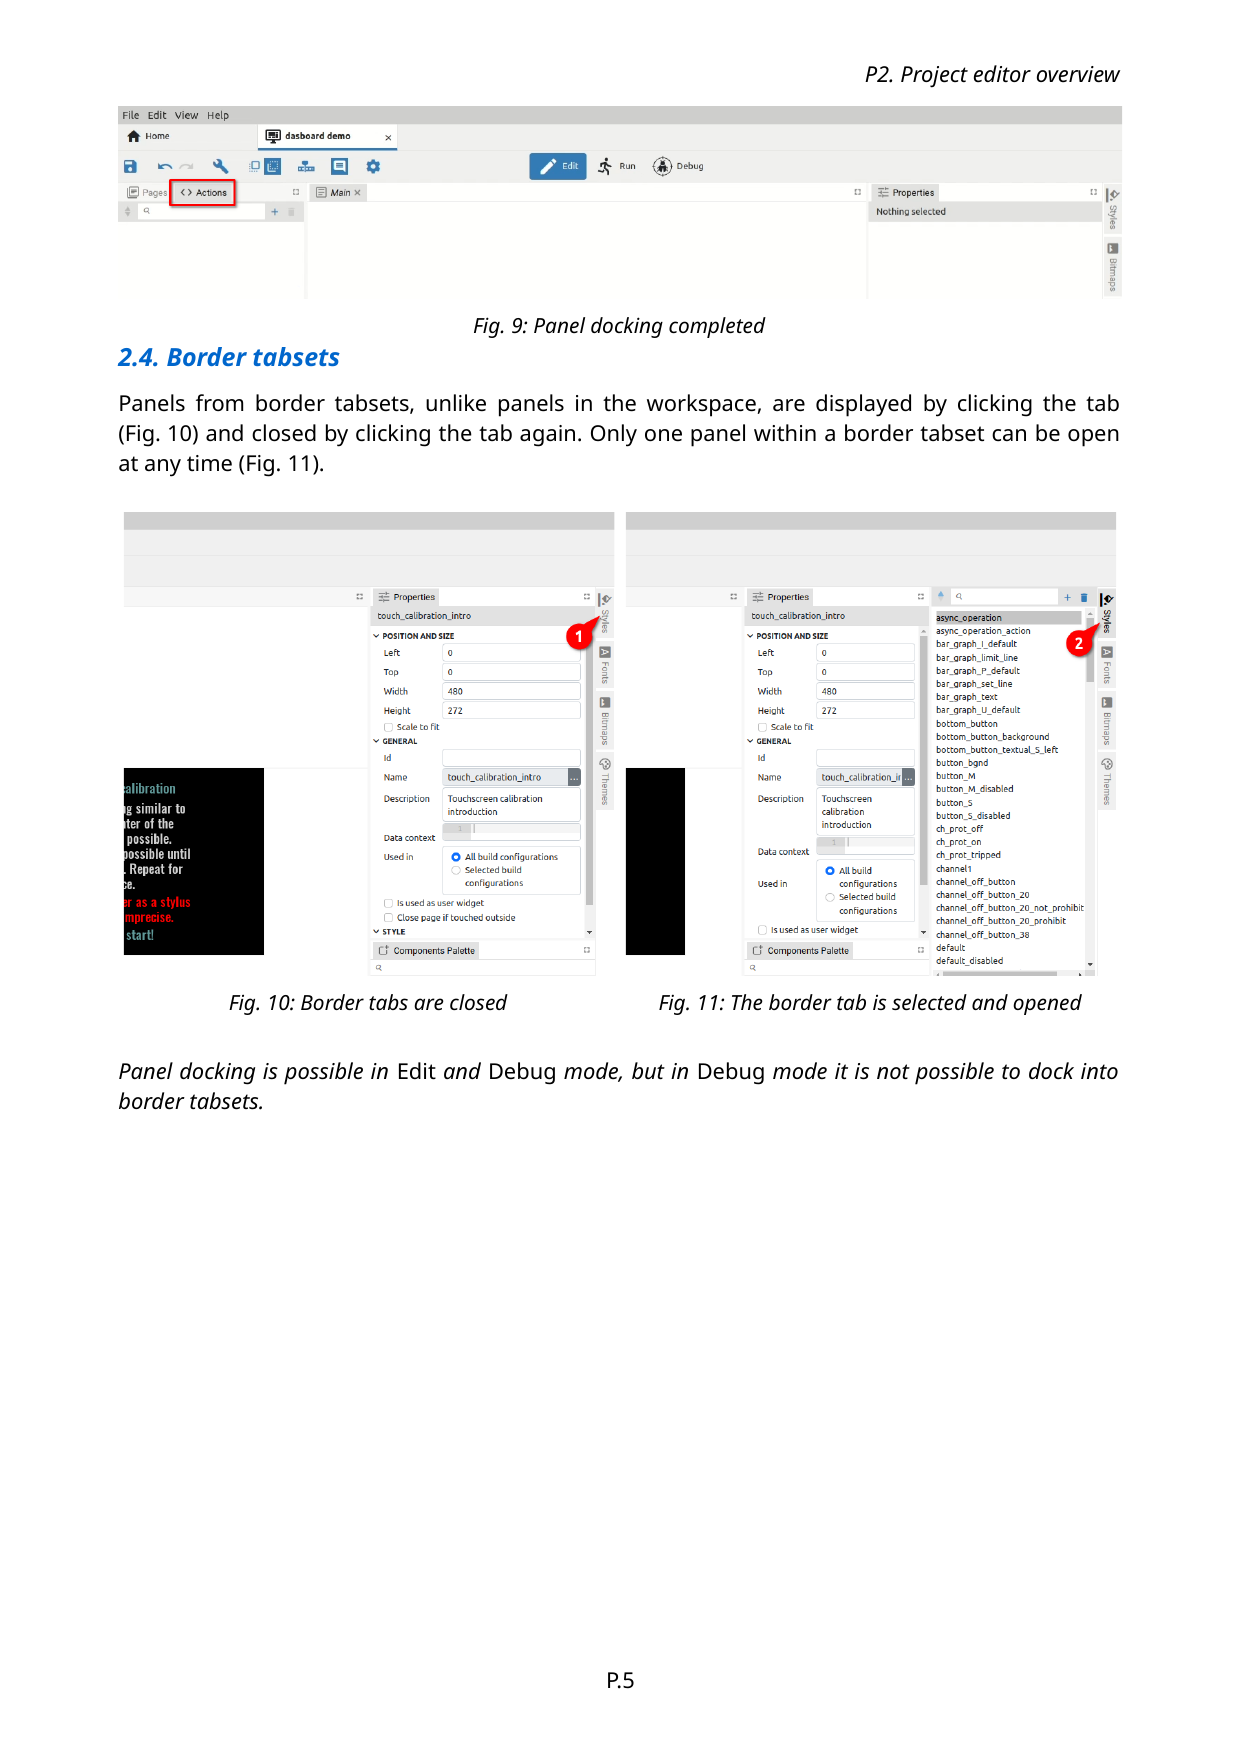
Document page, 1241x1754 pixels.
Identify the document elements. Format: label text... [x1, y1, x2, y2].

picture [118, 106, 1123, 299]
text Panels from border tabsets, unlike panels in the workspace, are displayed by clicking the tab (Fig. 10) and closed by clicking the tab again. Only one panel within a border tabset can be open at any time (Fig. 11). [118, 388, 1122, 477]
table_header [620, 507, 1122, 1039]
picture [123, 512, 615, 976]
subtitle Border tabsets [118, 339, 1122, 373]
text Panel docking is possible in Edit and Debug mode, but in Debug mode it is not possible to dock into border tabsets. [118, 1056, 1122, 1116]
picture [625, 512, 1117, 976]
table_header [118, 507, 620, 1039]
list Fig. 9: Panel docking completed [118, 299, 1122, 339]
